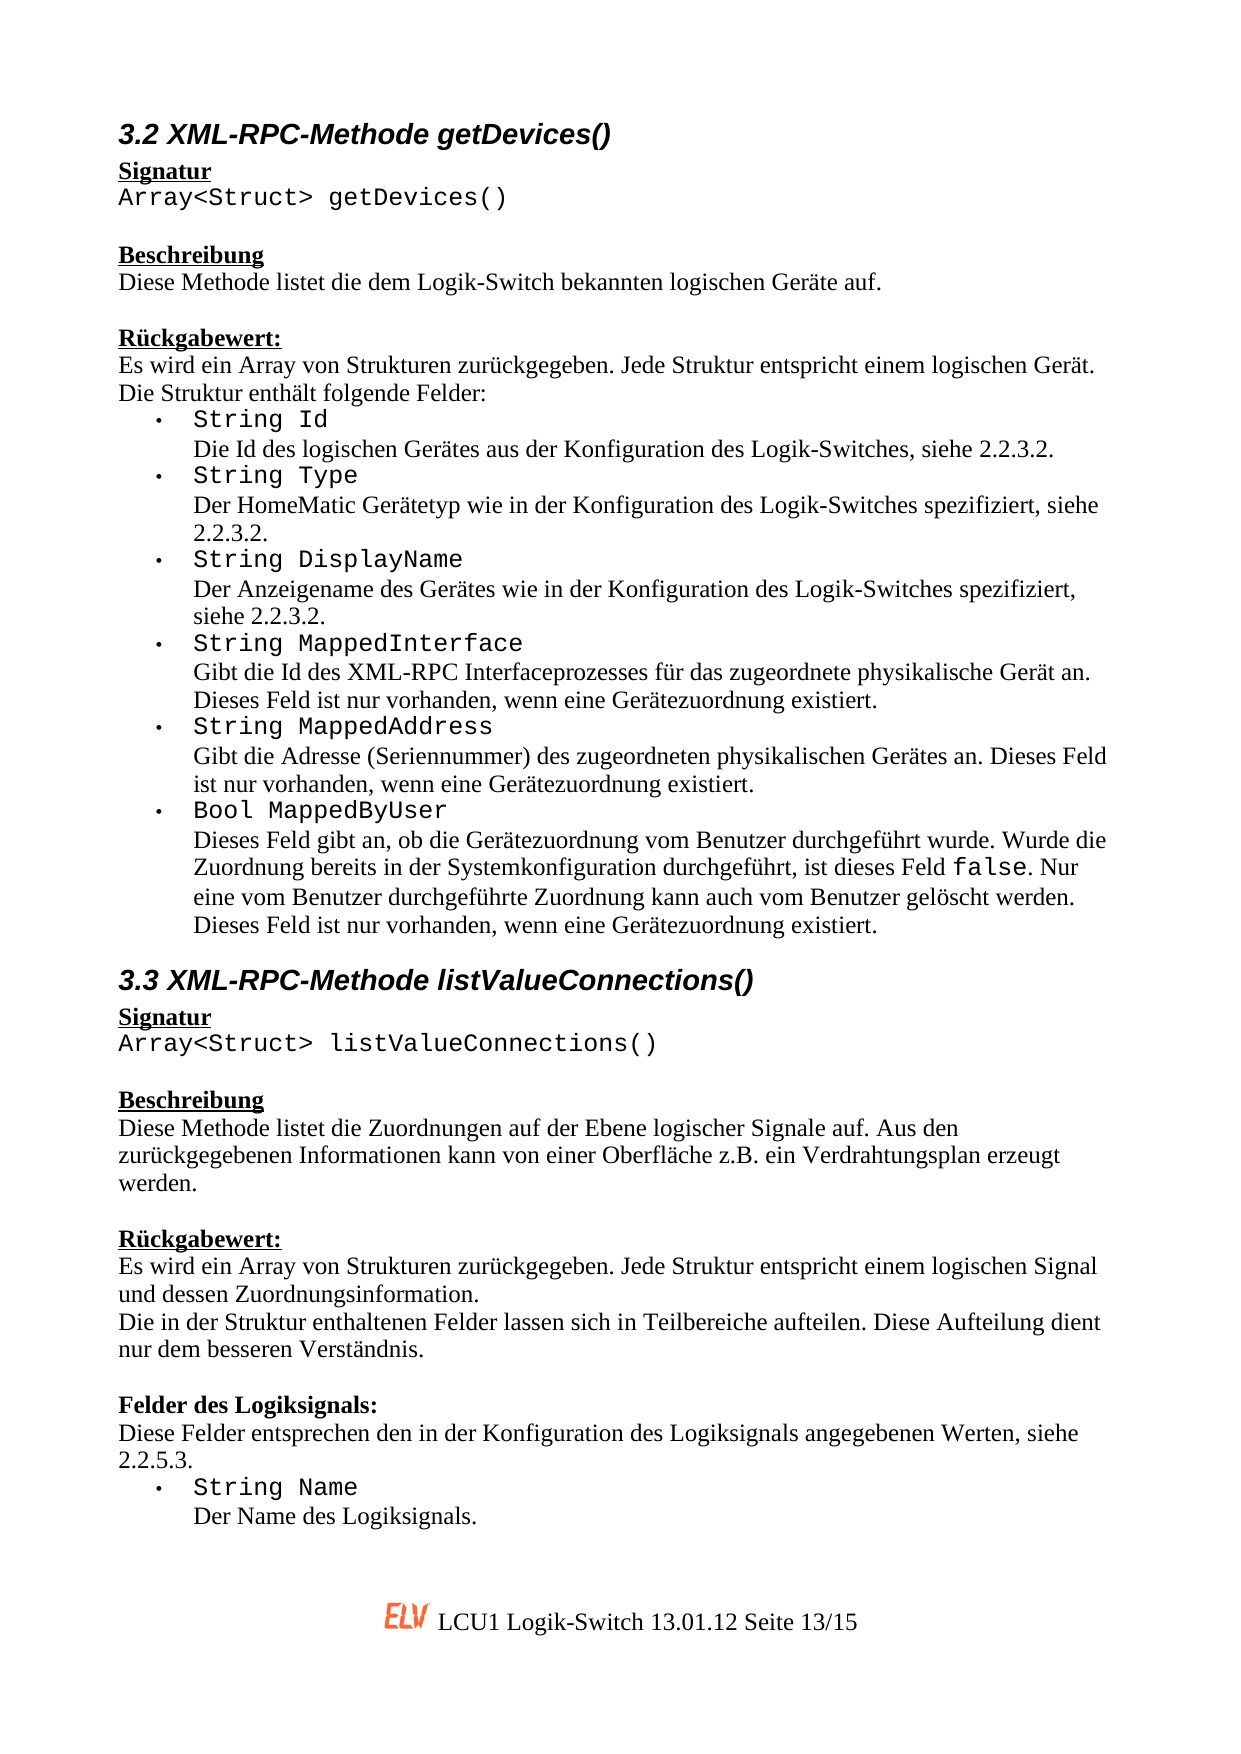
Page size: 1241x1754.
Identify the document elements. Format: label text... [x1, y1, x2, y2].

list String Name Der Name des Logiksignals. [156, 1474, 1122, 1530]
text Beschreibung [118, 241, 1122, 268]
text Es wird ein Array von Strukturen zurückgegeben. Jede Struktur entspricht einem logischen Signal und dessen Zuordnungsinformation. [118, 1252, 1122, 1308]
subtitle XML-RPC-Methode listValueConnections() [118, 964, 1122, 996]
text Felder des Logiksignals: [118, 1391, 1122, 1419]
list String MappedInterface Gibt die Id des XML-RPC Interfaceprozesses für das zugeordnete physikalische Gerät an. Dieses Feld ist nur vorhanden, wenn eine Gerätezuordnung existiert. [156, 630, 1122, 714]
list String MappedAddress Gibt die Adresse (Seriennummer) des zugeordneten physikalischen Gerätes an. Dieses Feld ist nur vorhanden, wenn eine Gerätezuordnung existiert. [156, 714, 1122, 797]
text Es wird ein Array von Strukturen zurückgegeben. Jede Struktur entspricht einem logischen Gerät. Die Struktur enthält folgende Felder: [118, 352, 1122, 407]
picture [383, 1601, 432, 1631]
text Die in der Struktur enthaltenen Felder lassen sich in Teilbereiche aufteilen. Diese Aufteilung dient nur dem besseren Verständnis. [118, 1308, 1122, 1363]
text Rückgabewert: [118, 324, 1122, 352]
text Beschreibung [118, 1086, 1122, 1114]
list String DisplayName Der Anzeigename des Gerätes wie in der Konfiguration des Logik-Switches spezifiziert, siehe 2.2.3.2. [156, 547, 1122, 630]
text Array<Struct> listValueConnections() [118, 1030, 1122, 1058]
text Array<Struct> getDevices() [118, 185, 1122, 213]
list String Type Der HomeMatic Gerätetyp wie in der Konfiguration des Logik-Switches spezifiziert, siehe 2.2.3.2. [156, 463, 1122, 547]
text Signatur [118, 1003, 1122, 1030]
list Bool MappedByUser Dieses Feld gibt an, ob die Gerätezuordnung vom Benutzer durchgeführt wurde. Wurde die Zuordnung bereits in der Systemkonfiguration durchgeführt, ist dieses Feld false. Nur eine vom Benutzer durchgeführte Zuordnung kann auch vom Benutzer gelöscht werden. Dieses Feld ist nur vorhanden, wenn eine Gerätezuordnung existiert. [156, 797, 1122, 939]
text Diese Methode listet die Zuordnungen auf der Ebene logischer Signale auf. Aus den zurückgegebenen Informationen kann von einer Oberfläche z.B. ein Verdrahtungsplan erzeugt werden. [118, 1114, 1122, 1197]
list String Id Die Id des logischen Gerätes aus der Konfiguration des Logik-Switches, siehe 2.2.3.2. [156, 407, 1122, 463]
text Diese Methode listet die dem Logik-Switch bekannten logischen Geräte auf. [118, 268, 1122, 296]
text Rückgabewert: [118, 1225, 1122, 1252]
text Diese Felder entsprechen den in der Konfiguration des Logiksignals angegebenen Werten, siehe 2.2.5.3. [118, 1419, 1122, 1474]
text Signatur [118, 157, 1122, 185]
subtitle XML-RPC-Methode getDevices() [118, 118, 1122, 151]
